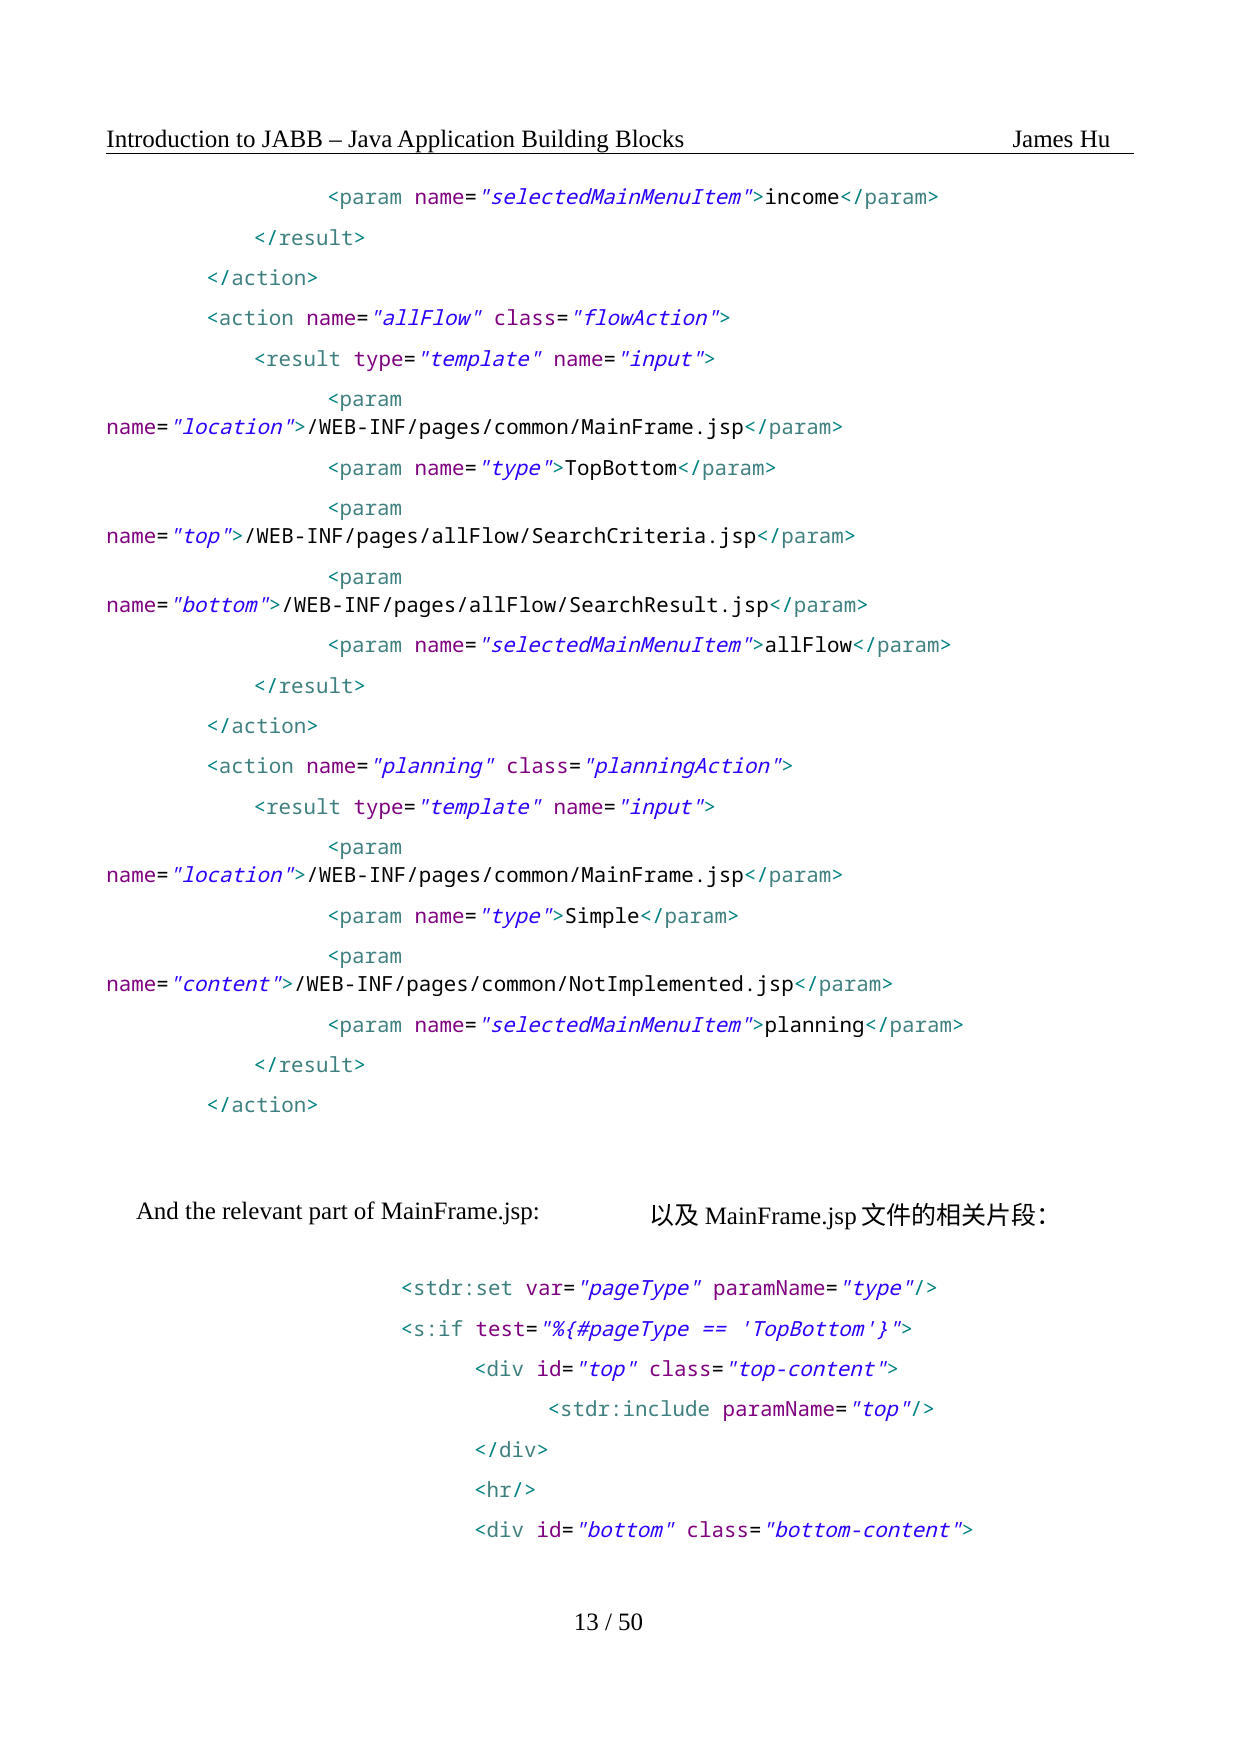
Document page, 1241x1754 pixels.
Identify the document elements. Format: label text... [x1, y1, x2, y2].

text </result> [106, 671, 1134, 699]
text <param name="location">/WEB-INF/pages/common/MainFrame.jsp</param> [106, 832, 1134, 889]
text <action name="planning" class="planningAction"> [106, 751, 1134, 780]
text <s:if test="%{#pageType == 'TopBottom'}"> [106, 1314, 1134, 1342]
text <param name="bottom">/WEB-INF/pages/allFlow/SearchResult.jsp</param> [106, 562, 1134, 619]
text <param name="selectedMainMenuItem">income</param> [106, 182, 1134, 211]
text <hr/> [106, 1475, 1134, 1503]
text <stdr:set var="pageType" paramName="type"/> [106, 1273, 1134, 1302]
table_header 以及MainFrame.jsp文件的相关片段： [620, 1160, 1134, 1267]
text <param name="top">/WEB-INF/pages/allFlow/SearchCriteria.jsp</param> [106, 493, 1134, 550]
text </result> [106, 1050, 1134, 1079]
text <param name="location">/WEB-INF/pages/common/MainFrame.jsp</param> [106, 384, 1134, 441]
text <div id="bottom" class="bottom-content"> [106, 1515, 1134, 1544]
text <param name="type">Simple</param> [106, 901, 1134, 929]
text <param name="selectedMainMenuItem">allFlow</param> [106, 631, 1134, 659]
table_header And the relevant part of MainFrame.jsp: [106, 1160, 620, 1267]
text </action> [106, 263, 1134, 291]
text <action name="allFlow" class="flowAction"> [106, 303, 1134, 332]
text <stdr:include paramName="top"/> [106, 1394, 1134, 1423]
text <result type="template" name="input"> [106, 792, 1134, 820]
text </result> [106, 223, 1134, 251]
text </action> [106, 1091, 1134, 1119]
text <result type="template" name="input"> [106, 344, 1134, 372]
text <param name="selectedMainMenuItem">planning</param> [106, 1010, 1134, 1038]
text </div> [106, 1435, 1134, 1463]
text </action> [106, 711, 1134, 739]
text <param name="content">/WEB-INF/pages/common/NotImplemented.jsp</param> [106, 941, 1134, 998]
text <div id="top" class="top-content"> [106, 1354, 1134, 1382]
text <param name="type">TopBottom</param> [106, 453, 1134, 481]
